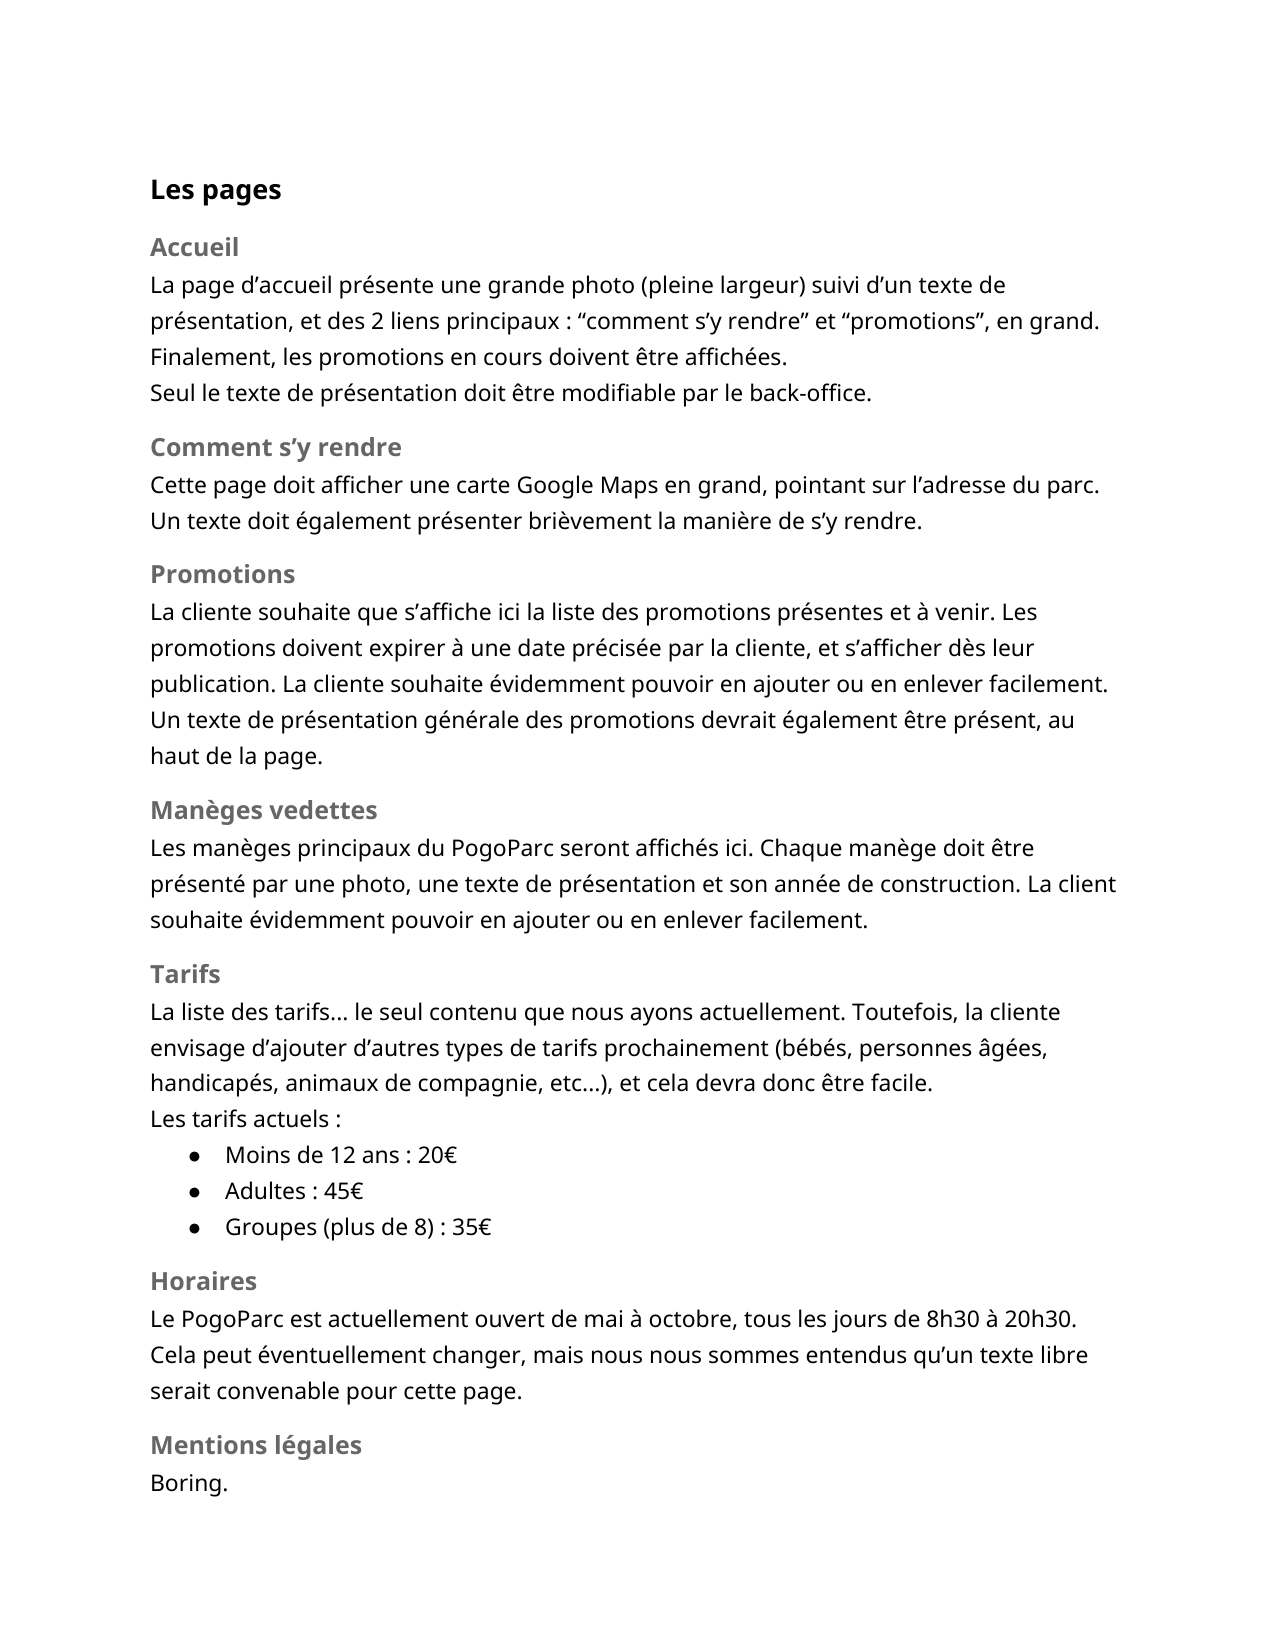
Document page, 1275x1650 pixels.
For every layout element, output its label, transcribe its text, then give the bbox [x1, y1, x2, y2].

text La liste des tarifs... le seul contenu que nous ayons actuellement. Toutefois, la cliente envisage d’ajouter d’autres types de tarifs prochainement (bébés, personnes âgées, handicapés, animaux de compagnie, etc...), et cela devra donc être facile. [150, 996, 1125, 1099]
text Le PogoParc est actuellement ouvert de mai à octobre, tous les jours de 8h30 à 20h30. Cela peut éventuellement changer, mais nous nous sommes entendus qu’un texte libre serait convenable pour cette page. [150, 1303, 1125, 1406]
subtitle Comment s’y rendre [150, 429, 1125, 463]
text La cliente souhaite que s’affiche ici la liste des promotions présentes et à venir. Les promotions doivent expirer à une date précisée par la cliente, et s’afficher dès leur publication. La cliente souhaite évidemment pouvoir en ajouter ou en enlever facilement. [150, 596, 1125, 699]
text Finalement, les promotions en cours doivent être affichées. [150, 341, 1125, 372]
list Adultes : 45€ [187, 1175, 1125, 1206]
subtitle Horaires [150, 1264, 1125, 1298]
subtitle Promotions [150, 557, 1125, 591]
subtitle Accueil [150, 230, 1125, 264]
text Cette page doit afficher une carte Google Maps en grand, pointant sur l’adresse du parc. Un texte doit également présenter brièvement la manière de s’y rendre. [150, 469, 1125, 536]
text La page d’accueil présente une grande photo (pleine largeur) suivi d’un texte de présentation, et des 2 liens principaux : “comment s’y rendre” et “promotions”, en grand. [150, 269, 1125, 336]
text Seul le texte de présentation doit être modifiable par le back-office. [150, 377, 1125, 408]
text Les manèges principaux du PogoParc seront affichés ici. Chaque manège doit être présenté par une photo, une texte de présentation et son année de construction. La client souhaite évidemment pouvoir en ajouter ou en enlever facilement. [150, 832, 1125, 935]
subtitle Mentions légales [150, 1427, 1125, 1461]
subtitle Tarifs [150, 956, 1125, 990]
subtitle Manèges vedettes [150, 793, 1125, 827]
text Les tarifs actuels : [150, 1103, 1125, 1134]
list Groupes (plus de 8) : 35€ [187, 1211, 1125, 1242]
text Un texte de présentation générale des promotions devrait également être présent, au haut de la page. [150, 704, 1125, 771]
text Boring. [150, 1467, 1125, 1498]
subtitle Les pages [150, 171, 1125, 208]
list Moins de 12 ans : 20€ [187, 1139, 1125, 1171]
